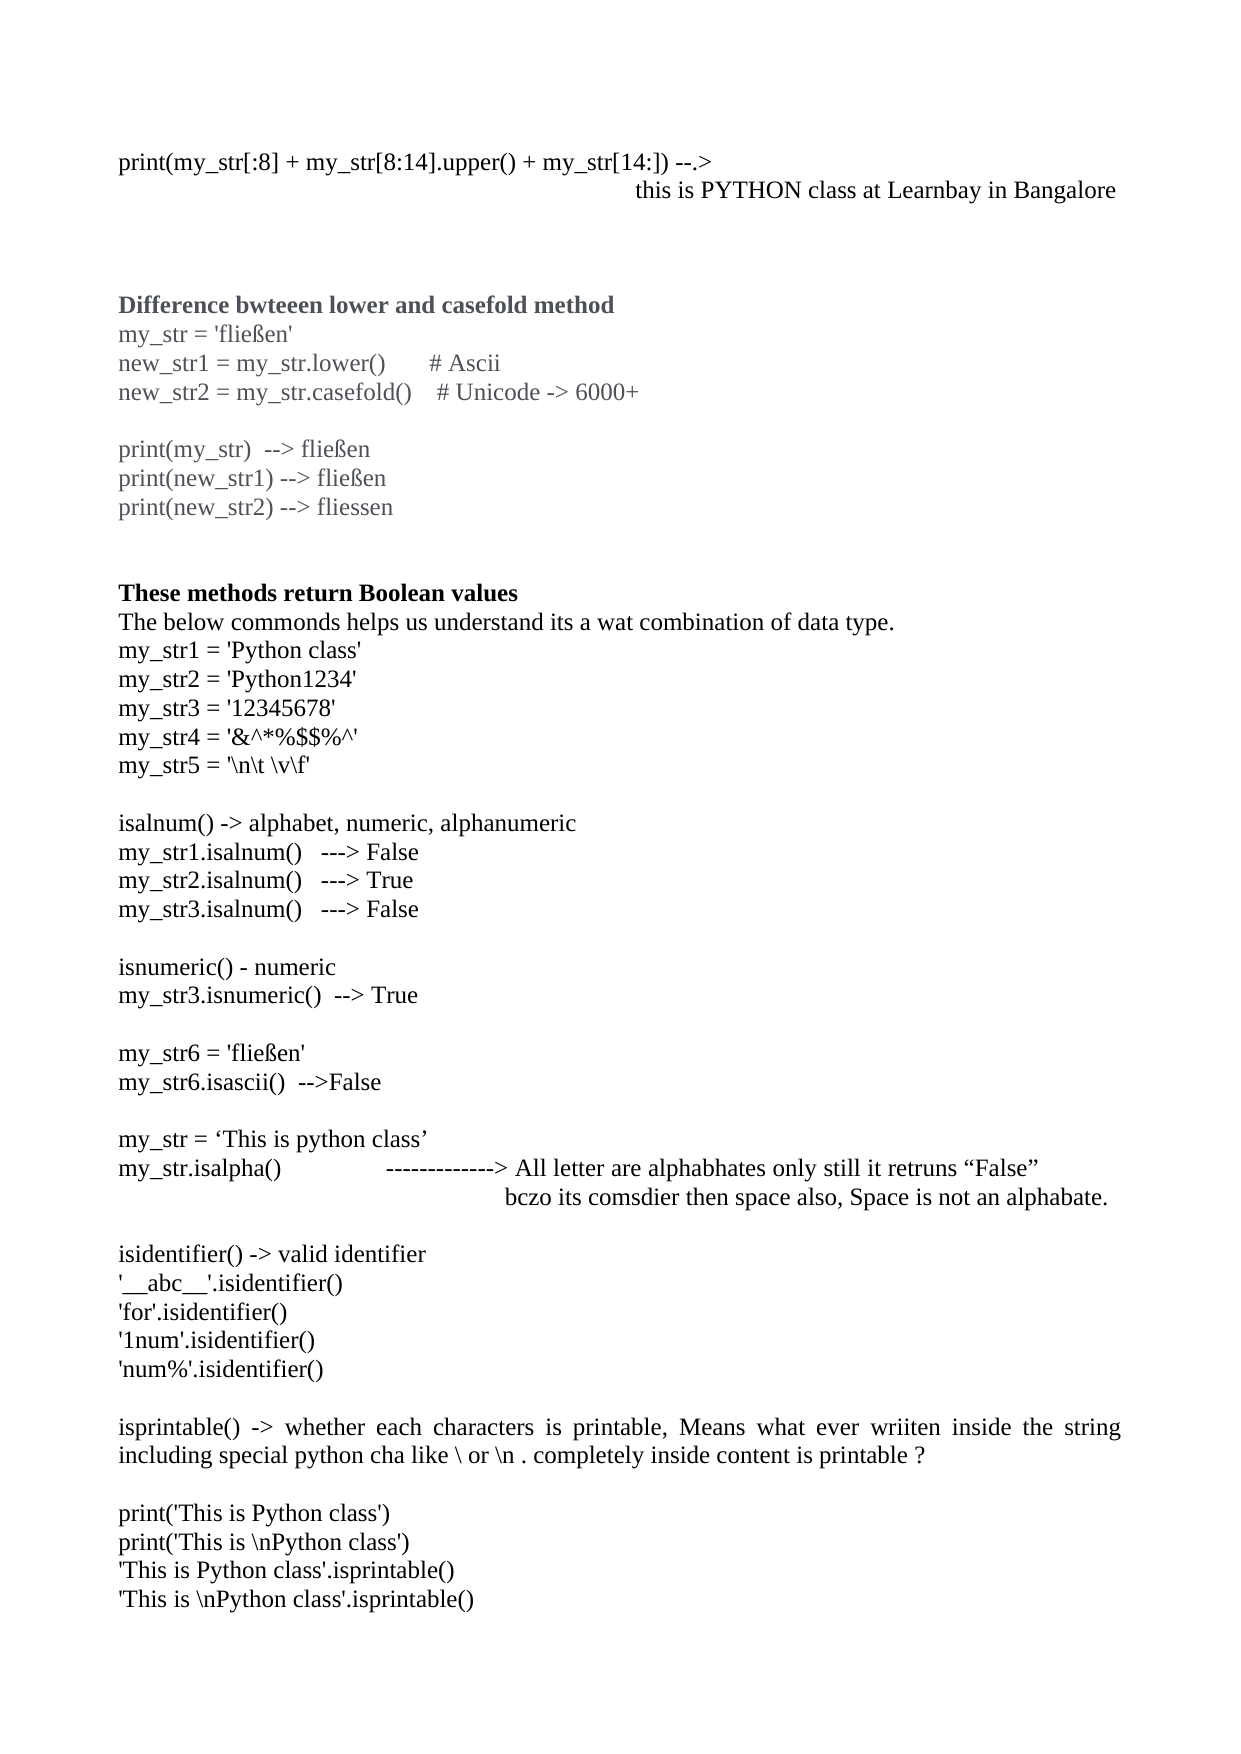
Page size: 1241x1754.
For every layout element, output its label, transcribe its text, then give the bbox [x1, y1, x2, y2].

text isprintable() -> whether each characters is printable, Means what ever wriiten inside the string including special python cha like \ or \n . completely inside content is printable ? [118, 1412, 1122, 1469]
text my_str3.isalnum() ---> False [118, 894, 1122, 923]
text '1num'.isidentifier() [118, 1326, 1122, 1354]
text print(new_str1) --> fließen [118, 463, 1122, 492]
text my_str1.isalnum() ---> False [118, 837, 1122, 866]
text my_str6.isascii() -->False [118, 1067, 1122, 1096]
text print(my_str) --> fließen [118, 434, 1122, 463]
text my_str2 = 'Python1234' [118, 664, 1122, 693]
text my_str6 = 'fließen' [118, 1038, 1122, 1067]
text Difference bwteeen lower and casefold method [118, 291, 1122, 319]
text isidentifier() -> valid identifier [118, 1239, 1122, 1268]
text print('This is \nPython class') [118, 1527, 1122, 1556]
text my_str = 'fließen' [118, 319, 1122, 348]
text The below commonds helps us understand its a wat combination of data type. [118, 607, 1122, 636]
text new_str2 = my_str.casefold() # Unicode -> 6000+ [118, 377, 1122, 406]
text print(new_str2) --> fliessen [118, 492, 1122, 521]
text 'This is \nPython class'.isprintable() [118, 1584, 1122, 1613]
text 'This is Python class'.isprintable() [118, 1556, 1122, 1584]
text new_str1 = my_str.lower() # Ascii [118, 348, 1122, 377]
text These methods return Boolean values [118, 578, 1122, 607]
text my_str2.isalnum() ---> True [118, 866, 1122, 894]
text my_str3.isnumeric() --> True [118, 981, 1122, 1009]
text 'for'.isidentifier() [118, 1297, 1122, 1326]
text print(my_str[:8] + my_str[8:14].upper() + my_str[14:]) --.> this is PYTHON class at Learnbay in Bangalore [118, 147, 1122, 204]
text print('This is Python class') [118, 1498, 1122, 1527]
text my_str4 = '&^*%$$%^' [118, 722, 1122, 751]
text isnumeric() - numeric [118, 952, 1122, 981]
text my_str = ‘This is python class’ [118, 1124, 1122, 1153]
text my_str1 = 'Python class' [118, 636, 1122, 664]
text my_str5 = '\n\t \v\f' [118, 751, 1122, 779]
text '__abc__'.isidentifier() [118, 1268, 1122, 1297]
text my_str3 = '12345678' [118, 693, 1122, 722]
text isalnum() -> alphabet, numeric, alphanumeric [118, 808, 1122, 837]
text 'num%'.isidentifier() [118, 1354, 1122, 1383]
text my_str.isalpha() -------------> All letter are alphabhates only still it retruns “False” bczo its comsdier then space also, Space is not an alphabate. [118, 1153, 1122, 1211]
